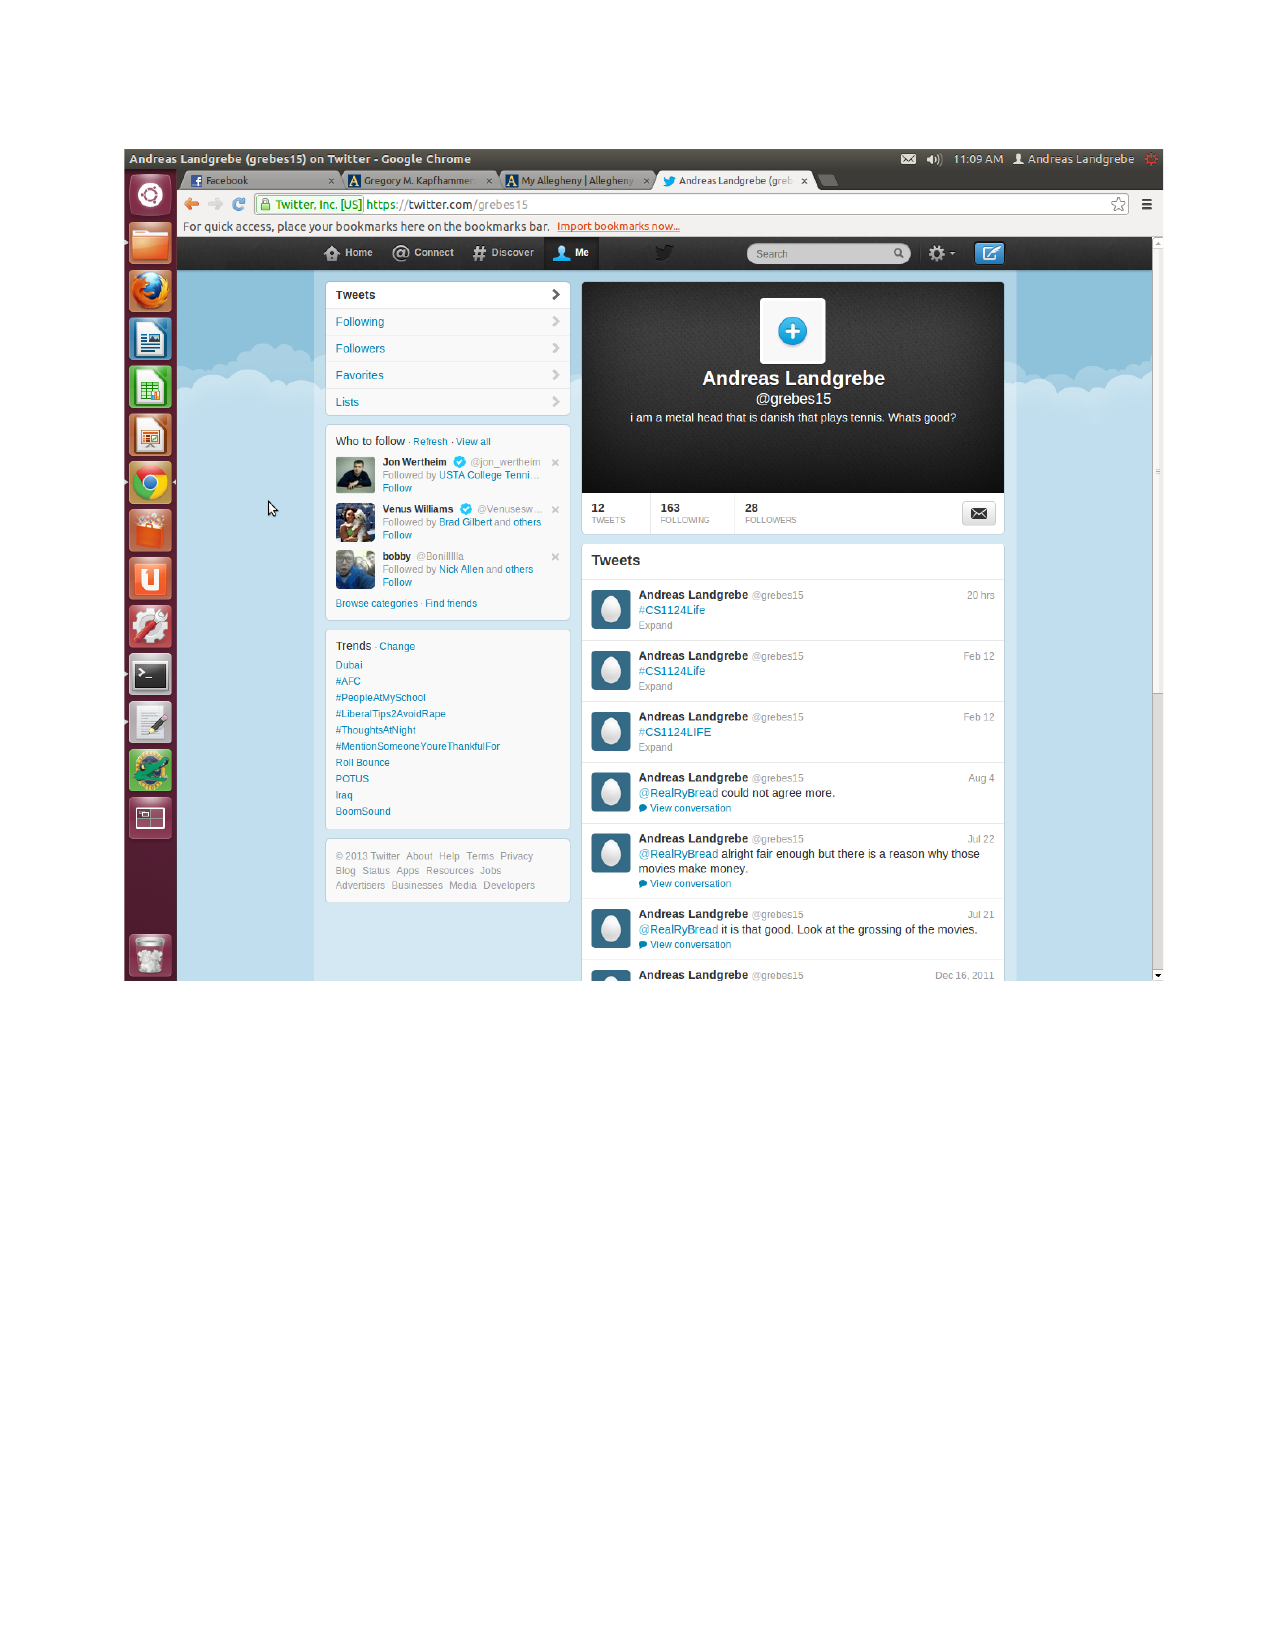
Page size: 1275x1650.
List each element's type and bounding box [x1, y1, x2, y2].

picture [124, 149, 1164, 981]
